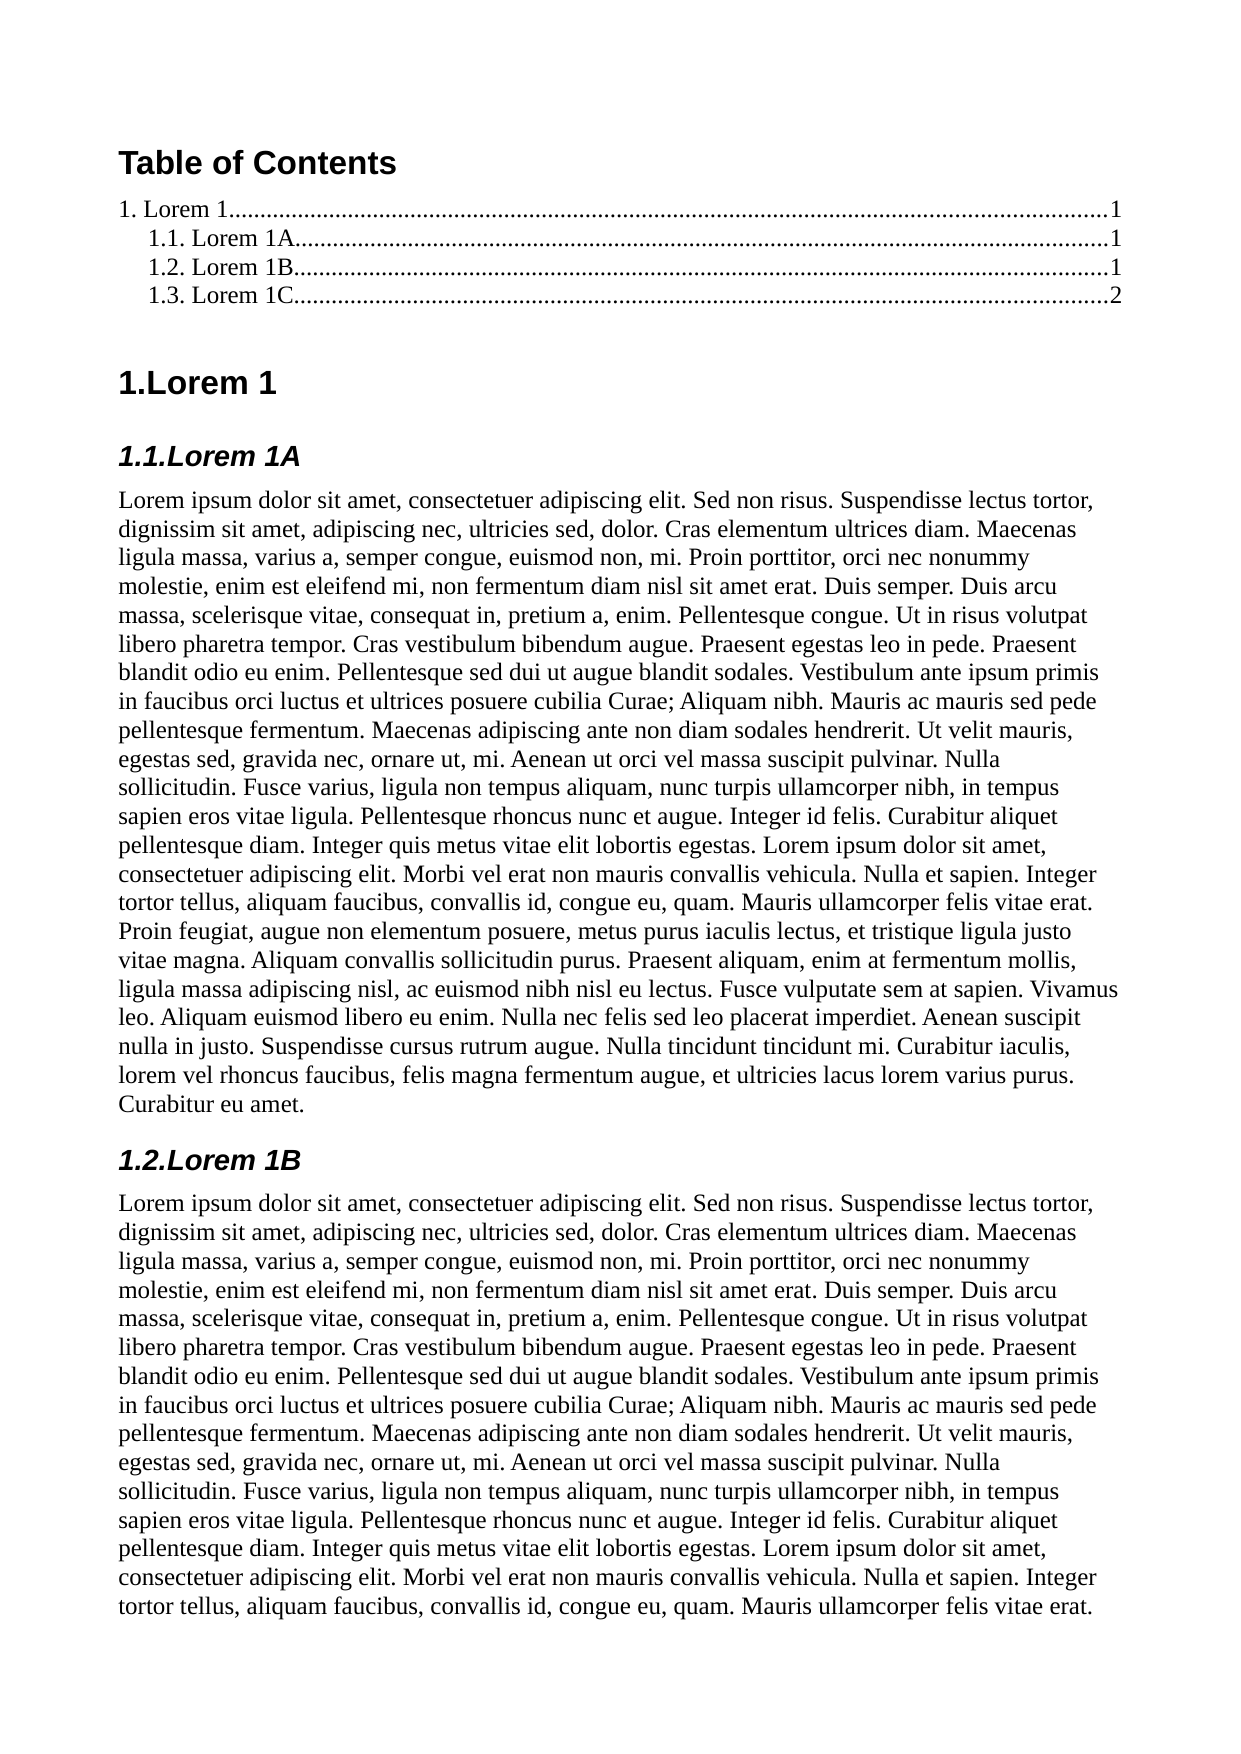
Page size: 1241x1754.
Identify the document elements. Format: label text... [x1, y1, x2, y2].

subtitle Lorem 1 [118, 363, 1122, 401]
subtitle Table of Contents [118, 143, 1122, 182]
text Lorem ipsum dolor sit amet, consectetuer adipiscing elit. Sed non risus. Suspendisse lectus tortor, dignissim sit amet, adipiscing nec, ultricies sed, dolor. Cras elementum ultrices diam. Maecenas ligula massa, varius a, semper congue, euismod non, mi. Proin porttitor, orci nec nonummy molestie, enim est eleifend mi, non fermentum diam nisl sit amet erat. Duis semper. Duis arcu massa, scelerisque vitae, consequat in, pretium a, enim. Pellentesque congue. Ut in risus volutpat libero pharetra tempor. Cras vestibulum bibendum augue. Praesent egestas leo in pede. Praesent blandit odio eu enim. Pellentesque sed dui ut augue blandit sodales. Vestibulum ante ipsum primis in faucibus orci luctus et ultrices posuere cubilia Curae; Aliquam nibh. Mauris ac mauris sed pede pellentesque fermentum. Maecenas adipiscing ante non diam sodales hendrerit. Ut velit mauris, egestas sed, gravida nec, ornare ut, mi. Aenean ut orci vel massa suscipit pulvinar. Nulla sollicitudin. Fusce varius, ligula non tempus aliquam, nunc turpis ullamcorper nibh, in tempus sapien eros vitae ligula. Pellentesque rhoncus nunc et augue. Integer id felis. Curabitur aliquet pellentesque diam. Integer quis metus vitae elit lobortis egestas. Lorem ipsum dolor sit amet, consectetuer adipiscing elit. Morbi vel erat non mauris convallis vehicula. Nulla et sapien. Integer tortor tellus, aliquam faucibus, convallis id, congue eu, quam. Mauris ullamcorper felis vitae erat. [118, 1188, 1122, 1620]
text 1.3. Lorem 1C 2 [148, 280, 1122, 309]
text 1. Lorem 1 1 [118, 194, 1122, 223]
text 1.1. Lorem 1A 1 [148, 223, 1122, 252]
text 1.2. Lorem 1B 1 [148, 252, 1122, 280]
subtitle Lorem 1B [118, 1142, 1122, 1176]
subtitle Lorem 1A [118, 439, 1122, 472]
text Lorem ipsum dolor sit amet, consectetuer adipiscing elit. Sed non risus. Suspendisse lectus tortor, dignissim sit amet, adipiscing nec, ultricies sed, dolor. Cras elementum ultrices diam. Maecenas ligula massa, varius a, semper congue, euismod non, mi. Proin porttitor, orci nec nonummy molestie, enim est eleifend mi, non fermentum diam nisl sit amet erat. Duis semper. Duis arcu massa, scelerisque vitae, consequat in, pretium a, enim. Pellentesque congue. Ut in risus volutpat libero pharetra tempor. Cras vestibulum bibendum augue. Praesent egestas leo in pede. Praesent blandit odio eu enim. Pellentesque sed dui ut augue blandit sodales. Vestibulum ante ipsum primis in faucibus orci luctus et ultrices posuere cubilia Curae; Aliquam nibh. Mauris ac mauris sed pede pellentesque fermentum. Maecenas adipiscing ante non diam sodales hendrerit. Ut velit mauris, egestas sed, gravida nec, ornare ut, mi. Aenean ut orci vel massa suscipit pulvinar. Nulla sollicitudin. Fusce varius, ligula non tempus aliquam, nunc turpis ullamcorper nibh, in tempus sapien eros vitae ligula. Pellentesque rhoncus nunc et augue. Integer id felis. Curabitur aliquet pellentesque diam. Integer quis metus vitae elit lobortis egestas. Lorem ipsum dolor sit amet, consectetuer adipiscing elit. Morbi vel erat non mauris convallis vehicula. Nulla et sapien. Integer tortor tellus, aliquam faucibus, convallis id, congue eu, quam. Mauris ullamcorper felis vitae erat. Proin feugiat, augue non elementum posuere, metus purus iaculis lectus, et tristique ligula justo vitae magna. Aliquam convallis sollicitudin purus. Praesent aliquam, enim at fermentum mollis, ligula massa adipiscing nisl, ac euismod nibh nisl eu lectus. Fusce vulputate sem at sapien. Vivamus leo. Aliquam euismod libero eu enim. Nulla nec felis sed leo placerat imperdiet. Aenean suscipit nulla in justo. Suspendisse cursus rutrum augue. Nulla tincidunt tincidunt mi. Curabitur iaculis, lorem vel rhoncus faucibus, felis magna fermentum augue, et ultricies lacus lorem varius purus. Curabitur eu amet. [118, 485, 1122, 1117]
